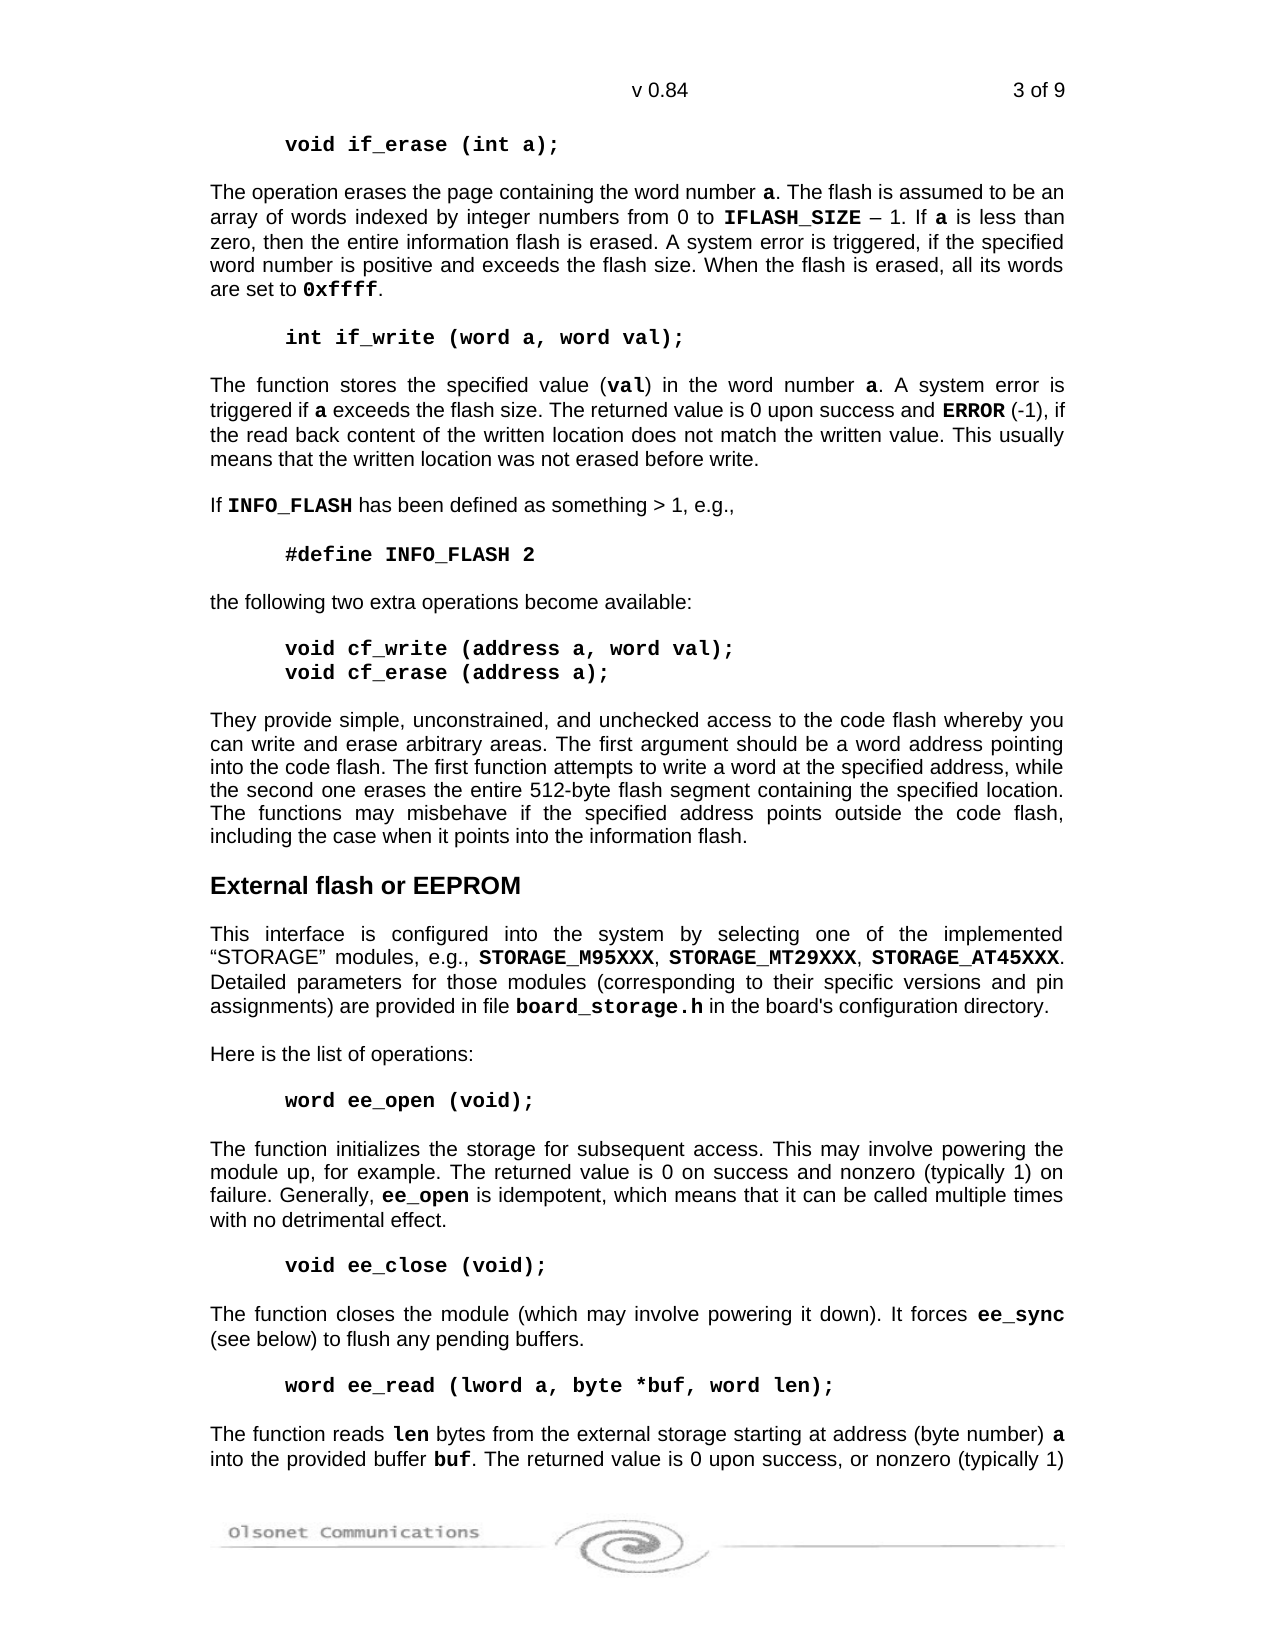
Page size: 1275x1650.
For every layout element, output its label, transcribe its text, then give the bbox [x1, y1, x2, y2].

text word ee_open (void); [210, 1089, 1065, 1114]
picture [210, 1504, 1065, 1596]
text The function reads len bytes from the external storage starting at address (byte number) a into the provided buffer buf. The returned value is 0 upon success, or nonzero (typically 1) [210, 1422, 1065, 1472]
text the following two extra operations become available: [210, 590, 1065, 614]
text Here is the list of operations: [210, 1042, 1065, 1066]
text The function initializes the storage for subsequent access. This may involve powering the module up, for example. The returned value is 0 on success and nonzero (typically 1) on failure. Generally, ee_open is idempotent, which means that it can be called multiple times with no detrimental effect. [210, 1137, 1065, 1232]
text The function stores the specified value (val) in the word number a. A system error is triggered if a exceeds the flash size. The returned value is 0 upon success and ERROR (-1), if the read back content of the written location does not match the written value. This usually means that the written location was not erased before write. [210, 374, 1065, 471]
text If INFO_FLASH has been defined as something > 1, e.g., [210, 494, 1065, 519]
text void cf_erase (address a); [210, 662, 1065, 686]
text void if_erase (int a); [210, 132, 1065, 157]
text void cf_write (address a, word val); [210, 637, 1065, 662]
text word ee_read (lword a, byte *buf, word len); [210, 1374, 1065, 1399]
text They provide simple, unconstrained, and unchecked access to the code flash whereby you can write and erase arbitrary areas. The first argument should be a word address pointing into the code flash. The first function attempts to write a word at the specified address, while the second one erases the entire 512-byte flash segment containing the specified location. The functions may misbehave if the specified address points outside the code flash, including the case when it points into the information flash. [210, 709, 1065, 848]
text This interface is configured into the system by selecting one of the implemented “STORAGE” modules, e.g., STORAGE_M95XXX, STORAGE_MT29XXX, STORAGE_AT45XXX. Detailed parameters for those modules (corresponding to their specific versions and pin assignments) are provided in file board_storage.h in the board's configuration directory. [210, 923, 1065, 1019]
text The operation erases the page containing the word number a. The flash is assumed to be an array of words indexed by integer numbers from 0 to IFLASH_SIZE – 1. If a is less than zero, then the entire information flash is erased. A system error is triggered, if the specified word number is positive and exceeds the flash size. When the flash is erased, all its words are set to 0xffff. [210, 181, 1065, 302]
text #define INFO_FLASH 2 [210, 542, 1065, 567]
text void ee_close (void); [210, 1255, 1065, 1279]
subtitle External flash or EEPROM [210, 871, 1065, 899]
text The function closes the module (which may involve powering it down). It forces ee_sync (see below) to flush any pending buffers. [210, 1302, 1065, 1351]
text int if_write (word a, word val); [210, 326, 1065, 351]
